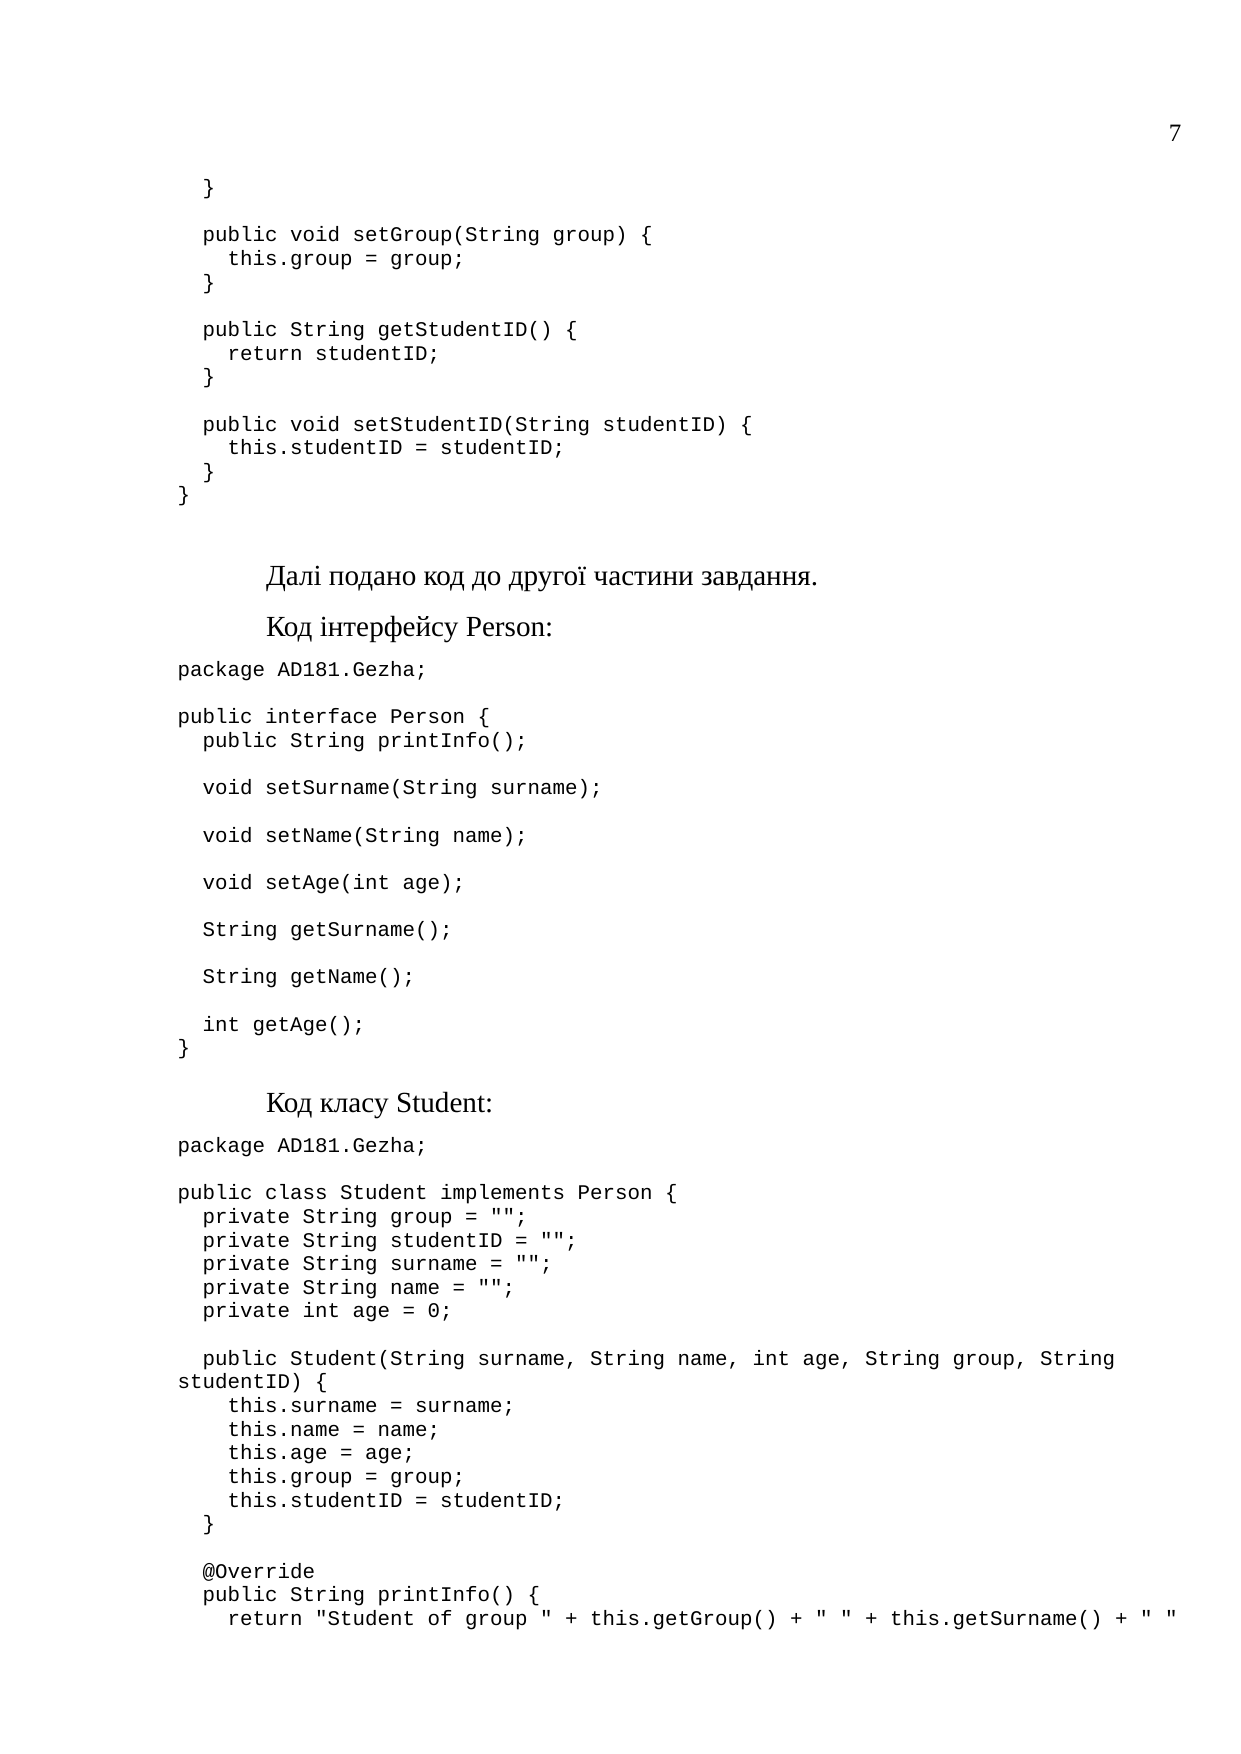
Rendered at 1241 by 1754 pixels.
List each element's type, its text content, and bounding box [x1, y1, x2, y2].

text Код класу Student: [177, 1085, 1181, 1118]
list } public void setGroup(String group) { this.group = group; } public String getStudentID() { return studentID; } public void setStudentID(String studentID) { this.studentID = studentID; } } [177, 177, 1181, 508]
list package AD181.Gezha; public class Student implements Person { private String group = ""; private String studentID = ""; private String surname = ""; private String name = ""; private int age = 0; public Student(String surname, String name, int age, String group, String studentID) { this.surname = surname; this.name = name; this.age = age; this.group = group; this.studentID = studentID; } @Override public String printInfo() { return "Student of group " + this.getGroup() + " " + this.getSurname() + " " [177, 1135, 1181, 1632]
text Код інтерфейсу Person: [177, 609, 1181, 642]
text Далі подано код до другої частини завдання. [177, 558, 1181, 592]
list package AD181.Gezha; public interface Person { public String printInfo(); void setSurname(String surname); void setName(String name); void setAge(int age); String getSurname(); String getName(); int getAge(); } [177, 659, 1181, 1061]
